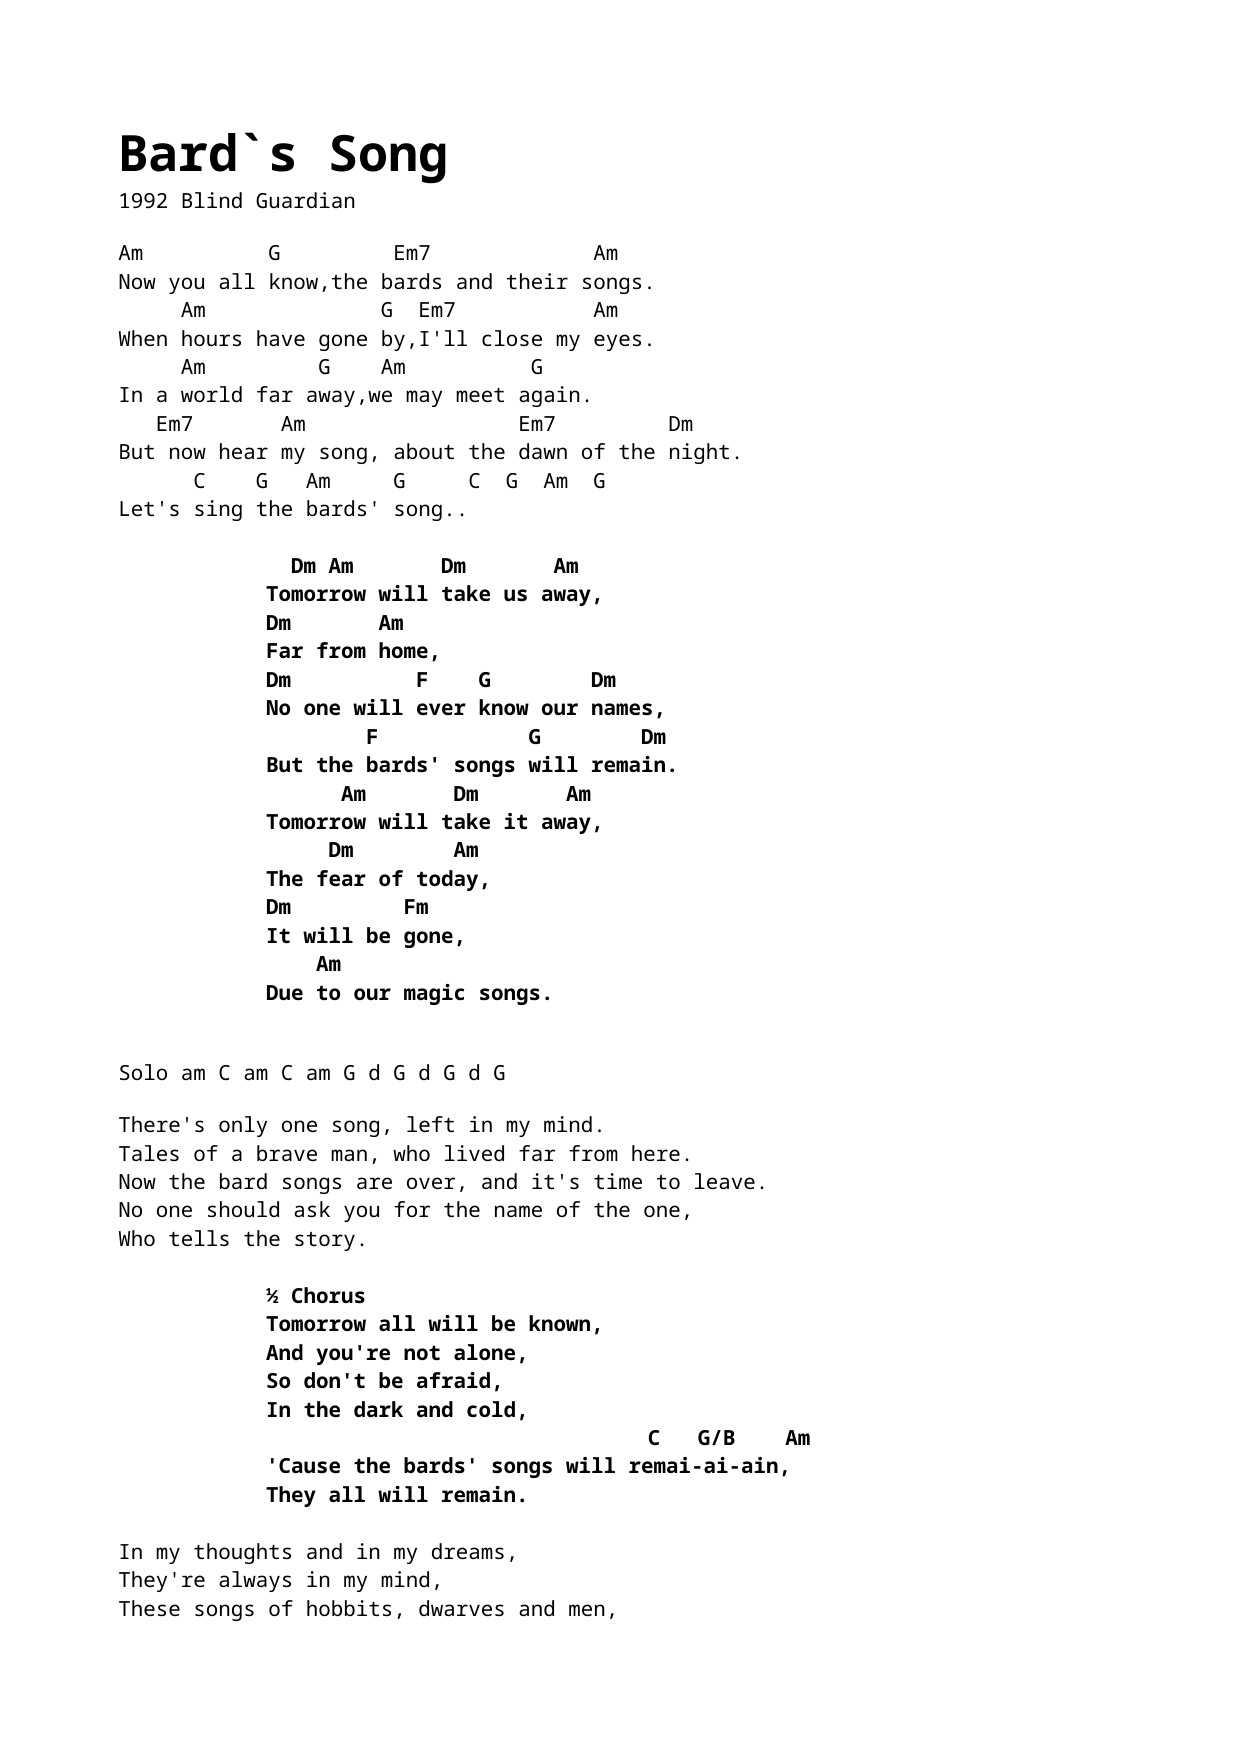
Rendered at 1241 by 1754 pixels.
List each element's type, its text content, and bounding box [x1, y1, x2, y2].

text So don't be afraid, [118, 1366, 1122, 1395]
text C G/B Am [118, 1423, 1122, 1452]
text Dm Am Dm Am [266, 551, 1122, 579]
text Far from home, [266, 636, 1122, 665]
text Tomorrow will take it away, [266, 807, 1122, 836]
text It will be gone, [266, 921, 1122, 949]
text Tomorrow all will be known, [118, 1309, 1122, 1338]
text Now the bard songs are over, and it's time to leave. [118, 1167, 1122, 1196]
text Em7 Am Em7 Dm [118, 409, 1122, 437]
text When hours have gone by,I'll close my eyes. [118, 324, 1122, 352]
text Am Dm Am [266, 779, 1122, 807]
text C G Am G C G Am G [118, 466, 1122, 494]
text No one will ever know our names, [266, 693, 1122, 722]
text ½ Chorus [118, 1281, 1122, 1309]
text But now hear my song, about the dawn of the night. [118, 437, 1122, 466]
text Dm F G Dm [266, 665, 1122, 693]
text The fear of today, [266, 864, 1122, 892]
text In my thoughts and in my dreams, [118, 1537, 1122, 1565]
text Am G Em7 Am [118, 238, 1122, 267]
text Am G Em7 Am [118, 295, 1122, 324]
text Am G Am G [118, 352, 1122, 381]
text No one should ask you for the name of the one, [118, 1196, 1122, 1224]
text Dm Am [266, 836, 1122, 864]
text Who tells the story. [118, 1224, 1122, 1252]
text But the bards' songs will remain. [266, 750, 1122, 779]
text Due to our magic songs. [266, 978, 1122, 1058]
text Let's sing the bards' song.. [118, 494, 1122, 523]
text 'Cause the bards' songs will remai-ai-ain, [118, 1452, 1122, 1480]
text And you're not alone, [118, 1338, 1122, 1366]
text Dm Am [266, 608, 1122, 636]
text Dm Fm [266, 892, 1122, 921]
text Tales of a brave man, who lived far from here. [118, 1139, 1122, 1167]
text Now you all know,the bards and their songs. [118, 267, 1122, 295]
text There's only one song, left in my mind. [118, 1110, 1122, 1139]
text Bard`s Song 1992 Blind Guardian [118, 118, 1122, 238]
text Tomorrow will take us away, [266, 579, 1122, 608]
text These songs of hobbits, dwarves and men, [118, 1594, 1122, 1622]
text They're always in my mind, [118, 1565, 1122, 1594]
text In the dark and cold, [118, 1395, 1122, 1423]
text They all will remain. [118, 1480, 1122, 1508]
text Am [266, 949, 1122, 978]
text In a world far away,we may meet again. [118, 381, 1122, 409]
text F G Dm [266, 722, 1122, 750]
text Solo am C am C am G d G d G d G [118, 1058, 1122, 1087]
